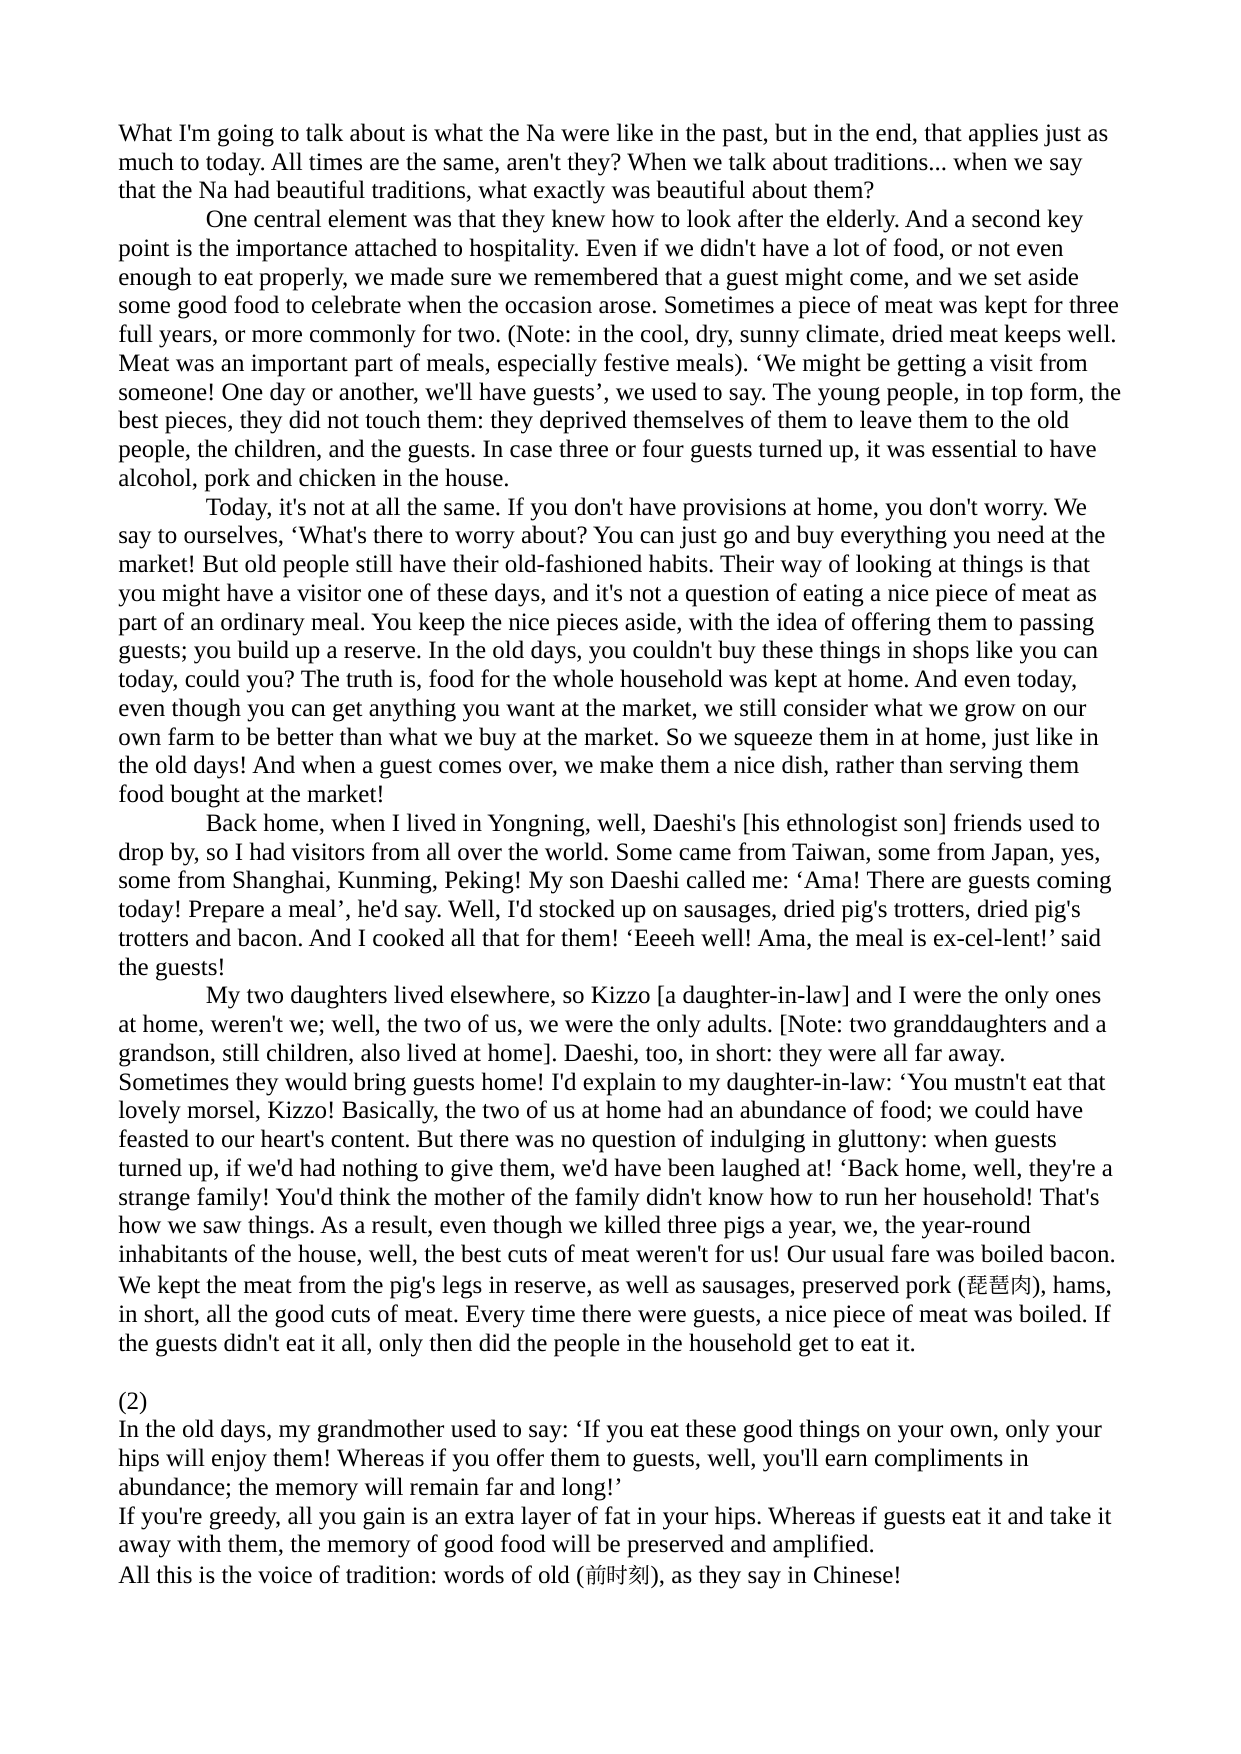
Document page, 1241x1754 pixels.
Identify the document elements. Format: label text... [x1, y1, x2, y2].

text What I'm going to talk about is what the Na were like in the past, but in the end, that applies just as much to today. All times are the same, aren't they? When we talk about traditions... when we say that the Na had beautiful traditions, what exactly was beautiful about them? [118, 118, 1122, 204]
text My two daughters lived elsewhere, so Kizzo [a daughter-in-law] and I were the only ones at home, weren't we; well, the two of us, we were the only adults. [Note: two granddaughters and a grandson, still children, also lived at home]. Daeshi, too, in short: they were all far away. Sometimes they would bring guests home! I'd explain to my daughter-in-law: ‘You mustn't eat that lovely morsel, Kizzo! Basically, the two of us at home had an abundance of food; we could have feasted to our heart's content. But there was no question of indulging in gluttony: when guests turned up, if we'd had nothing to give them, we'd have been laughed at! ‘Back home, well, they're a strange family! You'd think the mother of the family didn't know how to run her household! That's how we saw things. As a result, even though we killed three pigs a year, we, the year-round inhabitants of the house, well, the best cuts of meat weren't for us! Our usual fare was boiled bacon. We kept the meat from the pig's legs in reserve, as well as sausages, preserved pork (琵琶肉), hams, in short, all the good cuts of meat. Every time there were guests, a nice piece of meat was boiled. If the guests didn't eat it all, only then did the people in the household get to eat it. [118, 981, 1122, 1357]
text Back home, when I lived in Yongning, well, Daeshi's [his ethnologist son] friends used to drop by, so I had visitors from all over the world. Some came from Taiwan, some from Japan, yes, some from Shanghai, Kunming, Peking! My son Daeshi called me: ‘Ama! There are guests coming today! Prepare a meal’, he'd say. Well, I'd stocked up on sausages, dried pig's trotters, dried pig's trotters and bacon. And I cooked all that for them! ‘Eeeeh well! Ama, the meal is ex-cel-lent!’ said the guests! [118, 808, 1122, 981]
text (2) [118, 1386, 1122, 1414]
text Today, it's not at all the same. If you don't have provisions at home, you don't worry. We say to ourselves, ‘What's there to worry about? You can just go and buy everything you need at the market! But old people still have their old-fashioned habits. Their way of looking at things is that you might have a visitor one of these days, and it's not a question of eating a nice piece of meat as part of an ordinary meal. You keep the nice pieces aside, with the idea of offering them to passing guests; you build up a reserve. In the old days, you couldn't buy these things in shops like you can today, could you? The truth is, food for the whole household was kept at home. And even today, even though you can get anything you want at the market, we still consider what we grow on our own farm to be better than what we buy at the market. So we squeeze them in at home, just like in the old days! And when a guest comes over, we make them a nice dish, rather than serving them food bought at the market! [118, 492, 1122, 808]
text All this is the voice of tradition: words of old (前时刻), as they say in Chinese! [118, 1558, 1122, 1590]
text One central element was that they knew how to look after the elderly. And a second key point is the importance attached to hospitality. Even if we didn't have a lot of food, or not even enough to eat properly, we made sure we remembered that a guest might come, and we set aside some good food to celebrate when the occasion arose. Sometimes a piece of meat was kept for three full years, or more commonly for two. (Note: in the cool, dry, sunny climate, dried meat keeps well. Meat was an important part of meals, especially festive meals). ‘We might be getting a visit from someone! One day or another, we'll have guests’, we used to say. The young people, in top form, the best pieces, they did not touch them: they deprived themselves of them to leave them to the old people, the children, and the guests. In case three or four guests turned up, it was essential to have alcohol, pork and chicken in the house. [118, 204, 1122, 492]
text If you're greedy, all you gain is an extra layer of fat in your hips. Whereas if guests eat it and take it away with them, the memory of good food will be preserved and amplified. [118, 1501, 1122, 1558]
text In the old days, my grandmother used to say: ‘If you eat these good things on your own, only your hips will enjoy them! Whereas if you offer them to guests, well, you'll earn compliments in abundance; the memory will remain far and long!’ [118, 1414, 1122, 1501]
